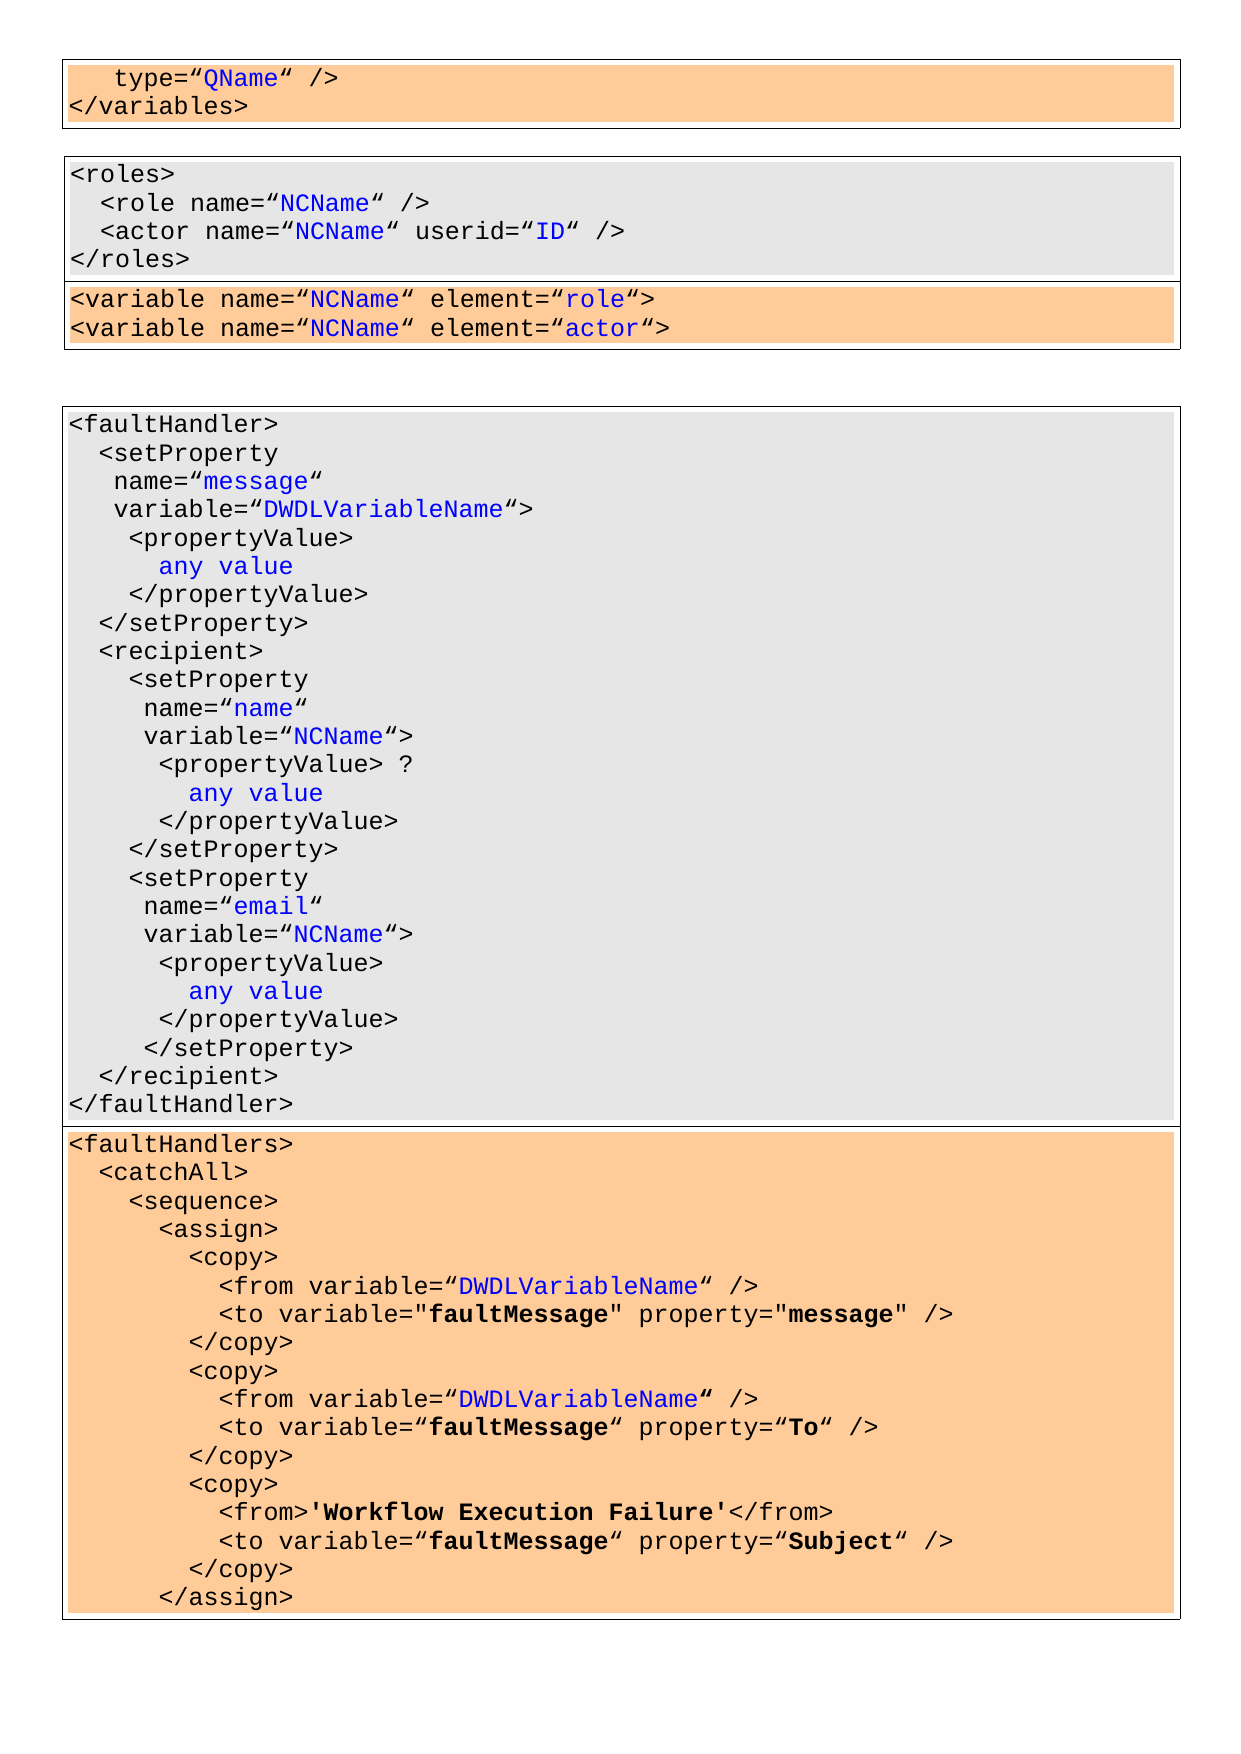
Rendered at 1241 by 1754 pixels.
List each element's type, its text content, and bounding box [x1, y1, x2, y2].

table_header <faultHandler> <setProperty name=“message“ variable=“DWDLVariableName“> <propertyValue> any value </propertyValue> </setProperty> <recipient> <setProperty name=“name“ variable=“NCName“> <propertyValue> ? any value </propertyValue> </setProperty> <setProperty name=“email“ variable=“NCName“> <propertyValue> any value </propertyValue> </setProperty> </recipient> </faultHandler> [63, 407, 1180, 1126]
table_cell <variable name=“NCName“ element=“role“> <variable name=“NCName“ element=“actor“> [65, 282, 1180, 349]
table_cell <faultHandlers> <catchAll> <sequence> <assign> <copy> <from variable=“DWDLVariableName“ /> <to variable="faultMessage" property="message" /> </copy> <copy> <from variable=“DWDLVariableName“ /> <to variable=“faultMessage“ property=“To“ /> </copy> <copy> <from>'Workflow Execution Failure'</from> <to variable=“faultMessage“ property=“Subject“ /> </copy> </assign> [63, 1127, 1180, 1619]
table_cell type=“QName“ /> </variables> [63, 60, 1180, 128]
table_header <roles> <role name=“NCName“ /> <actor name=“NCName“ userid=“ID“ /> </roles> [65, 157, 1180, 281]
